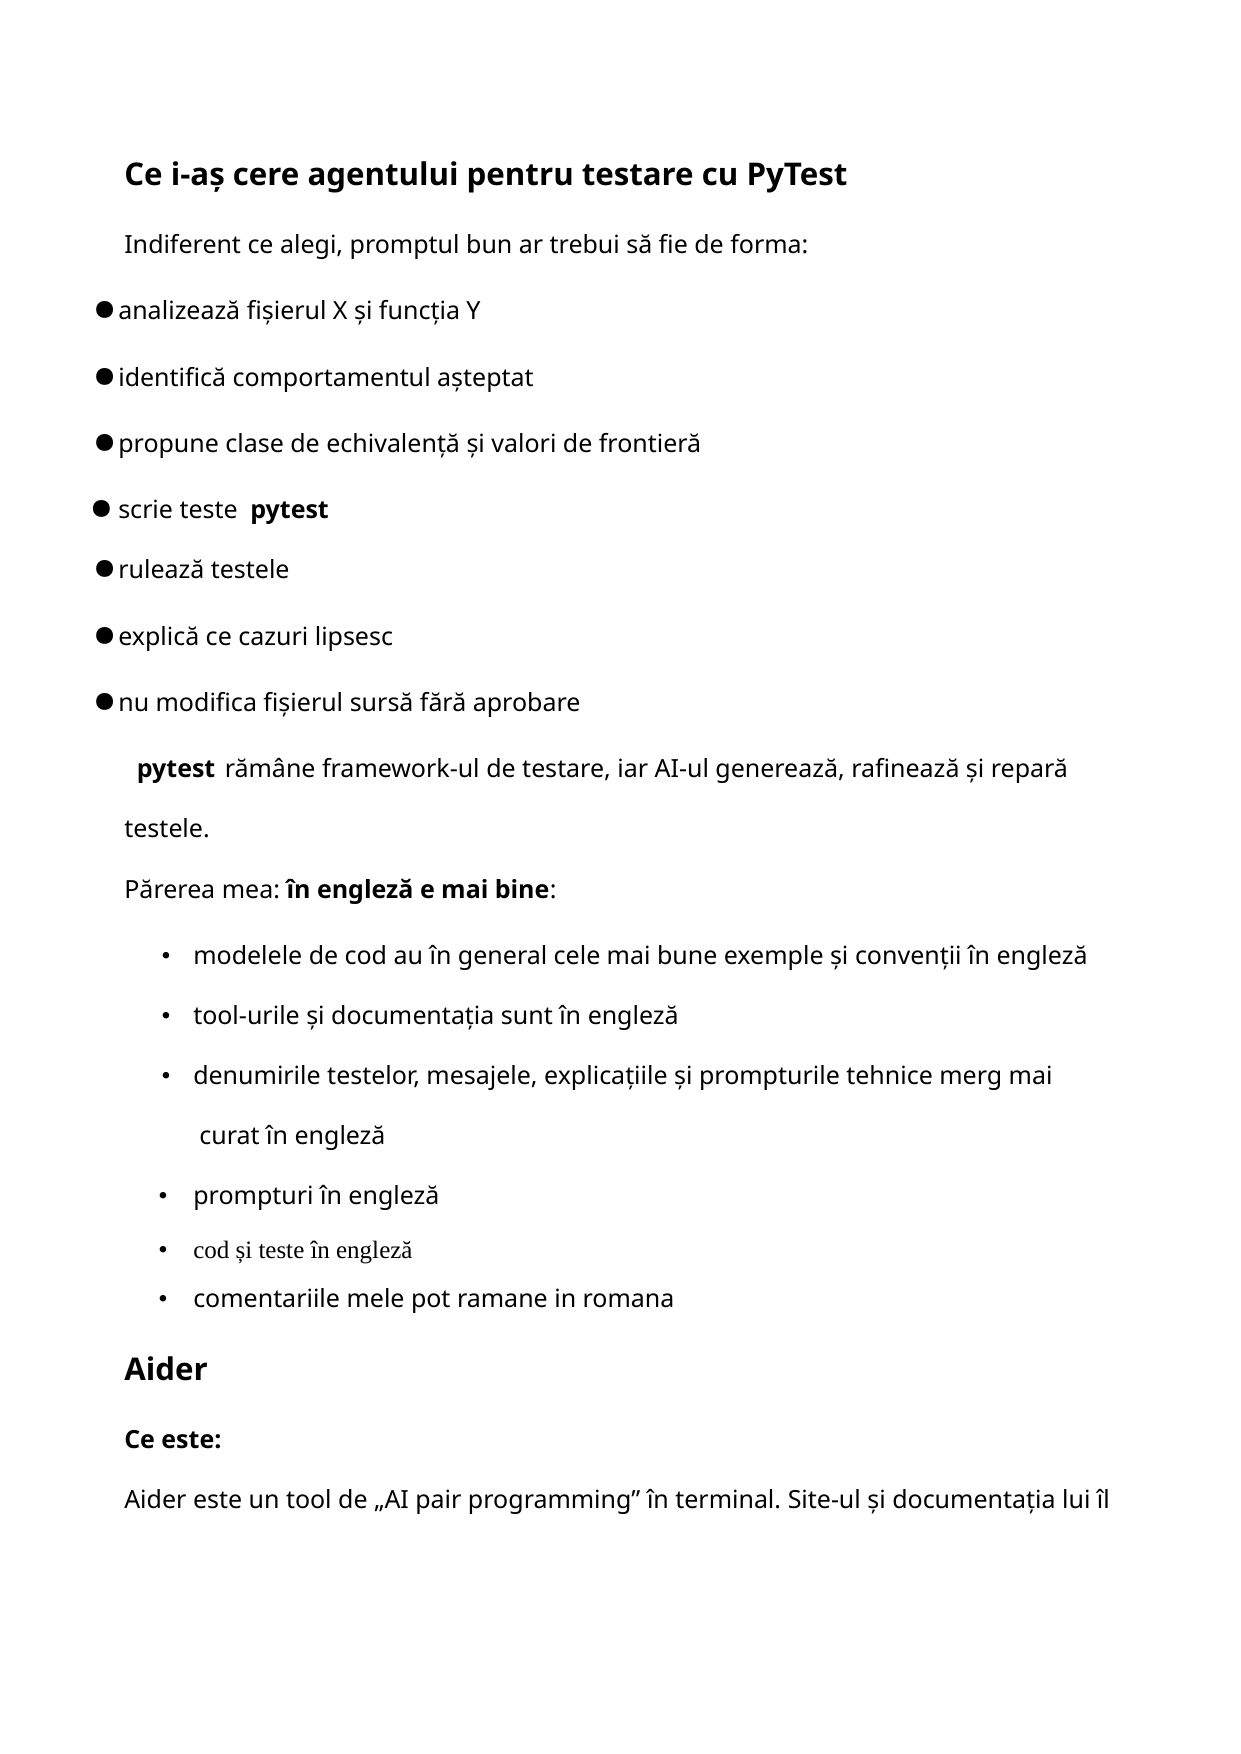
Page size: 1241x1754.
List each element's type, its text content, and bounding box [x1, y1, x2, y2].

text Indiferent ce alegi, promptul bun ar trebui să fie de forma: [119, 220, 1122, 263]
list analizează fișierul X și funcția Y [119, 287, 1122, 330]
list tool-urile și documentația sunt în engleză [157, 991, 1122, 1034]
list scrie teste pytest [119, 486, 1122, 529]
list identifică comportamentul așteptat [119, 353, 1122, 396]
list prompturi în engleză [157, 1172, 1122, 1215]
list denumirile testelor, mesajele, explicațiile și prompturile tehnice merg mai curat în engleză [157, 1052, 1122, 1155]
subtitle Ce i-aș cere agentului pentru testare cu PyTest [119, 147, 1122, 198]
list rulează testele [119, 546, 1122, 589]
list comentariile mele pot ramane in romana [157, 1275, 1122, 1321]
list propune clase de echivalență și valori de frontieră [119, 419, 1122, 463]
list cod și teste în engleză [157, 1232, 1122, 1264]
text Părerea mea: în engleză e mai bine: [119, 865, 1122, 911]
subtitle Aider [119, 1342, 1122, 1393]
text Ce este: Aider este un tool de „AI pair programming” în terminal. Site-ul și documentația lui îl [119, 1415, 1122, 1521]
list nu modifica fișierul sursă fără aprobare [119, 679, 1122, 722]
list explică ce cazuri lipsesc [119, 612, 1122, 655]
text pytest rămâne framework-ul de testare, iar AI-ul generează, rafinează și repară testele. [119, 745, 1122, 848]
list modelele de cod au în general cele mai bune exemple și convenții în engleză [157, 932, 1122, 974]
